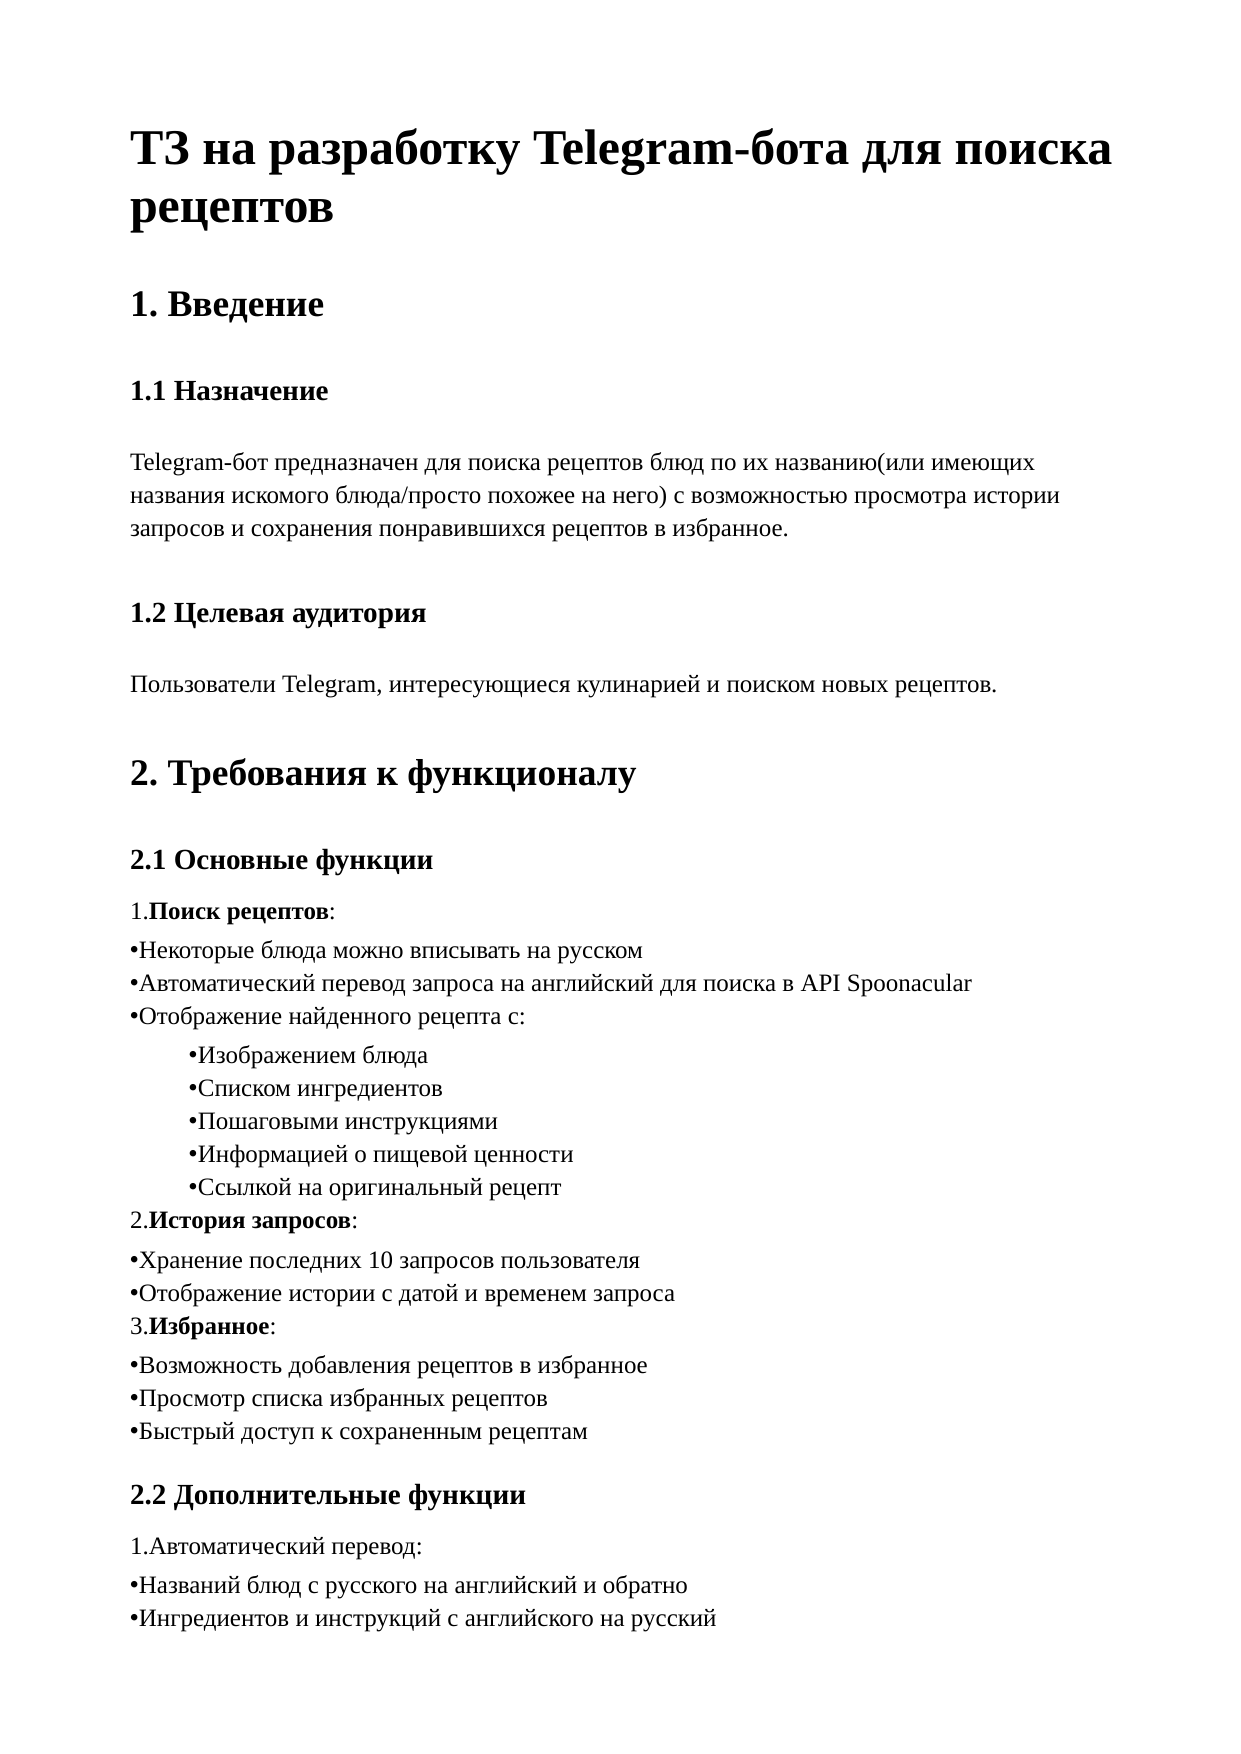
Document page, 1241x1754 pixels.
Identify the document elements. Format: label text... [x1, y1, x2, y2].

list Автоматический перевод запроса на английский для поиска в API Spoonacular [130, 968, 1122, 997]
list Хранение последних 10 запросов пользователя [130, 1245, 1122, 1273]
list Возможность добавления рецептов в избранное [130, 1350, 1122, 1379]
subtitle 1.1 Назначение [130, 373, 1122, 407]
list Названий блюд с русского на английский и обратно [130, 1570, 1122, 1599]
subtitle 2.1 Основные функции [130, 842, 1122, 876]
list Ссылкой на оригинальный рецепт [130, 1172, 1122, 1201]
subtitle ТЗ на разработку Telegram-бота для поиска рецептов [130, 118, 1122, 233]
subtitle 2.2 Дополнительные функции [130, 1477, 1122, 1511]
text Telegram-бот предназначен для поиска рецептов блюд по их названию(или имеющих названия искомого блюда/просто похожее на него) с возможностью просмотра истории запросов и сохранения понравившихся рецептов в избранное. [130, 447, 1122, 542]
subtitle 1.2 Целевая аудитория [130, 595, 1122, 628]
subtitle 1. Введение [130, 282, 1122, 325]
list Информацией о пищевой ценности [130, 1139, 1122, 1168]
list Избранное: [130, 1311, 1122, 1339]
text Пользователи Telegram, интересующиеся кулинарией и поиском новых рецептов. [130, 669, 1122, 698]
list Списком ингредиентов [130, 1073, 1122, 1102]
list Отображение истории с датой и временем запроса [130, 1278, 1122, 1307]
list Быстрый доступ к сохраненным рецептам [130, 1416, 1122, 1445]
subtitle 2. Требования к функционалу [130, 750, 1122, 793]
list Ингредиентов и инструкций с английского на русский [130, 1603, 1122, 1632]
list Просмотр списка избранных рецептов [130, 1383, 1122, 1412]
list Пошаговыми инструкциями [130, 1106, 1122, 1135]
list Отображение найденного рецепта с: [130, 1001, 1122, 1030]
list История запросов: [130, 1206, 1122, 1234]
list Некоторые блюда можно вписывать на русском [130, 935, 1122, 964]
list Изображением блюда [130, 1040, 1122, 1069]
list Поиск рецептов: [130, 896, 1122, 924]
list Автоматический перевод: [130, 1531, 1122, 1560]
